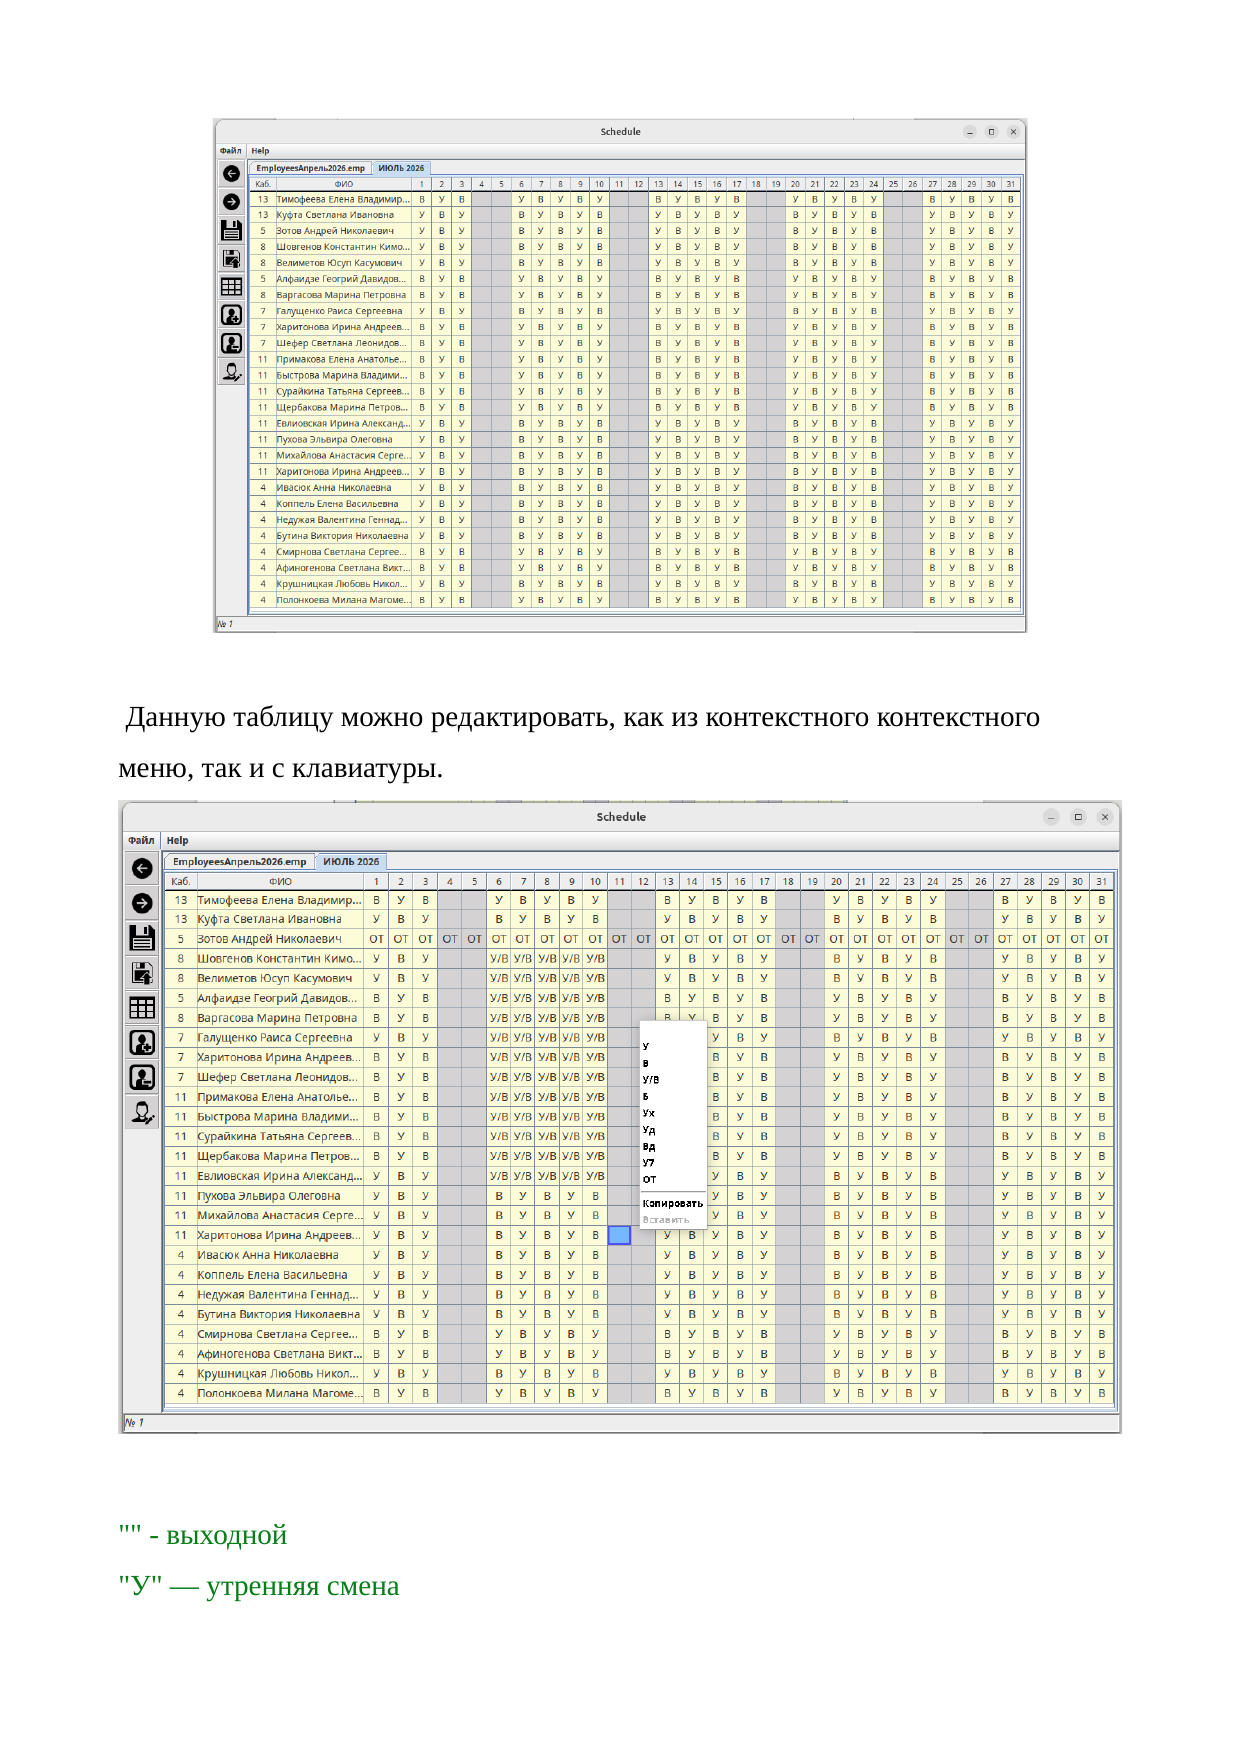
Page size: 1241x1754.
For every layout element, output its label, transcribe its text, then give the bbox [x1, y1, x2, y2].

picture [118, 800, 1123, 1434]
text Данную таблицу можно редактировать, как из контекстного контекстного меню, так и с клавиатуры. [118, 699, 1122, 783]
picture [212, 118, 1028, 633]
text "У" — утренняя смена [118, 1568, 1122, 1601]
text "" - выходной [118, 1517, 1122, 1551]
